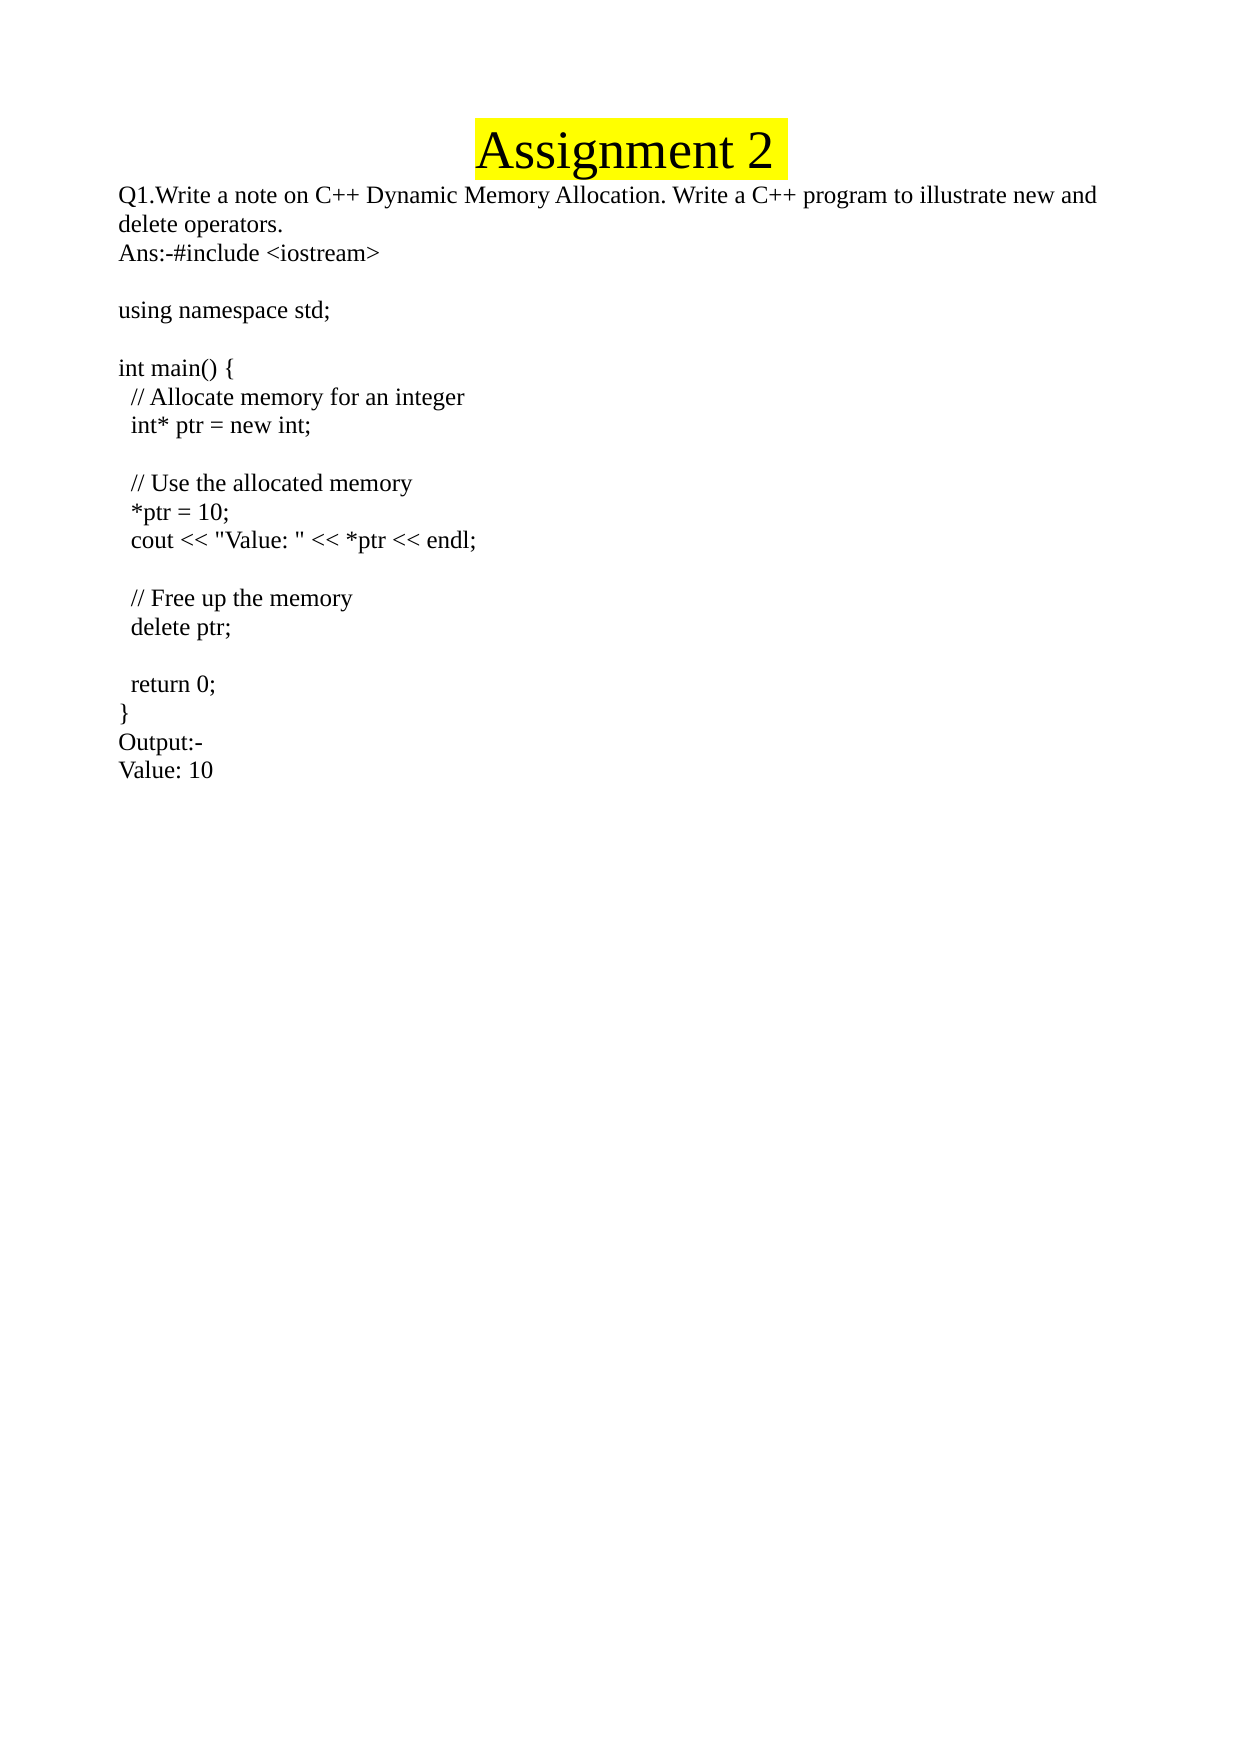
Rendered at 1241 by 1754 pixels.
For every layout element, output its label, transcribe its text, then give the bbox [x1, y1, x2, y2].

text // Allocate memory for an integer [118, 382, 1122, 410]
text int* ptr = new int; [118, 410, 1122, 439]
text cout << "Value: " << *ptr << endl; [118, 525, 1122, 554]
text using namespace std; [118, 295, 1122, 324]
text Assignment 2 [118, 118, 1122, 180]
text return 0; [118, 669, 1122, 698]
text // Use the allocated memory [118, 468, 1122, 497]
text Q1.Write a note on C++ Dynamic Memory Allocation. Write a C++ program to illustrate new and delete operators. [118, 180, 1122, 238]
text Value: 10 [118, 755, 1122, 784]
text int main() { [118, 353, 1122, 382]
text *ptr = 10; [118, 497, 1122, 525]
text delete ptr; [118, 612, 1122, 640]
text Output:- [118, 727, 1122, 755]
text } [118, 698, 1122, 727]
text // Free up the memory [118, 583, 1122, 612]
text Ans:-#include <iostream> [118, 238, 1122, 267]
